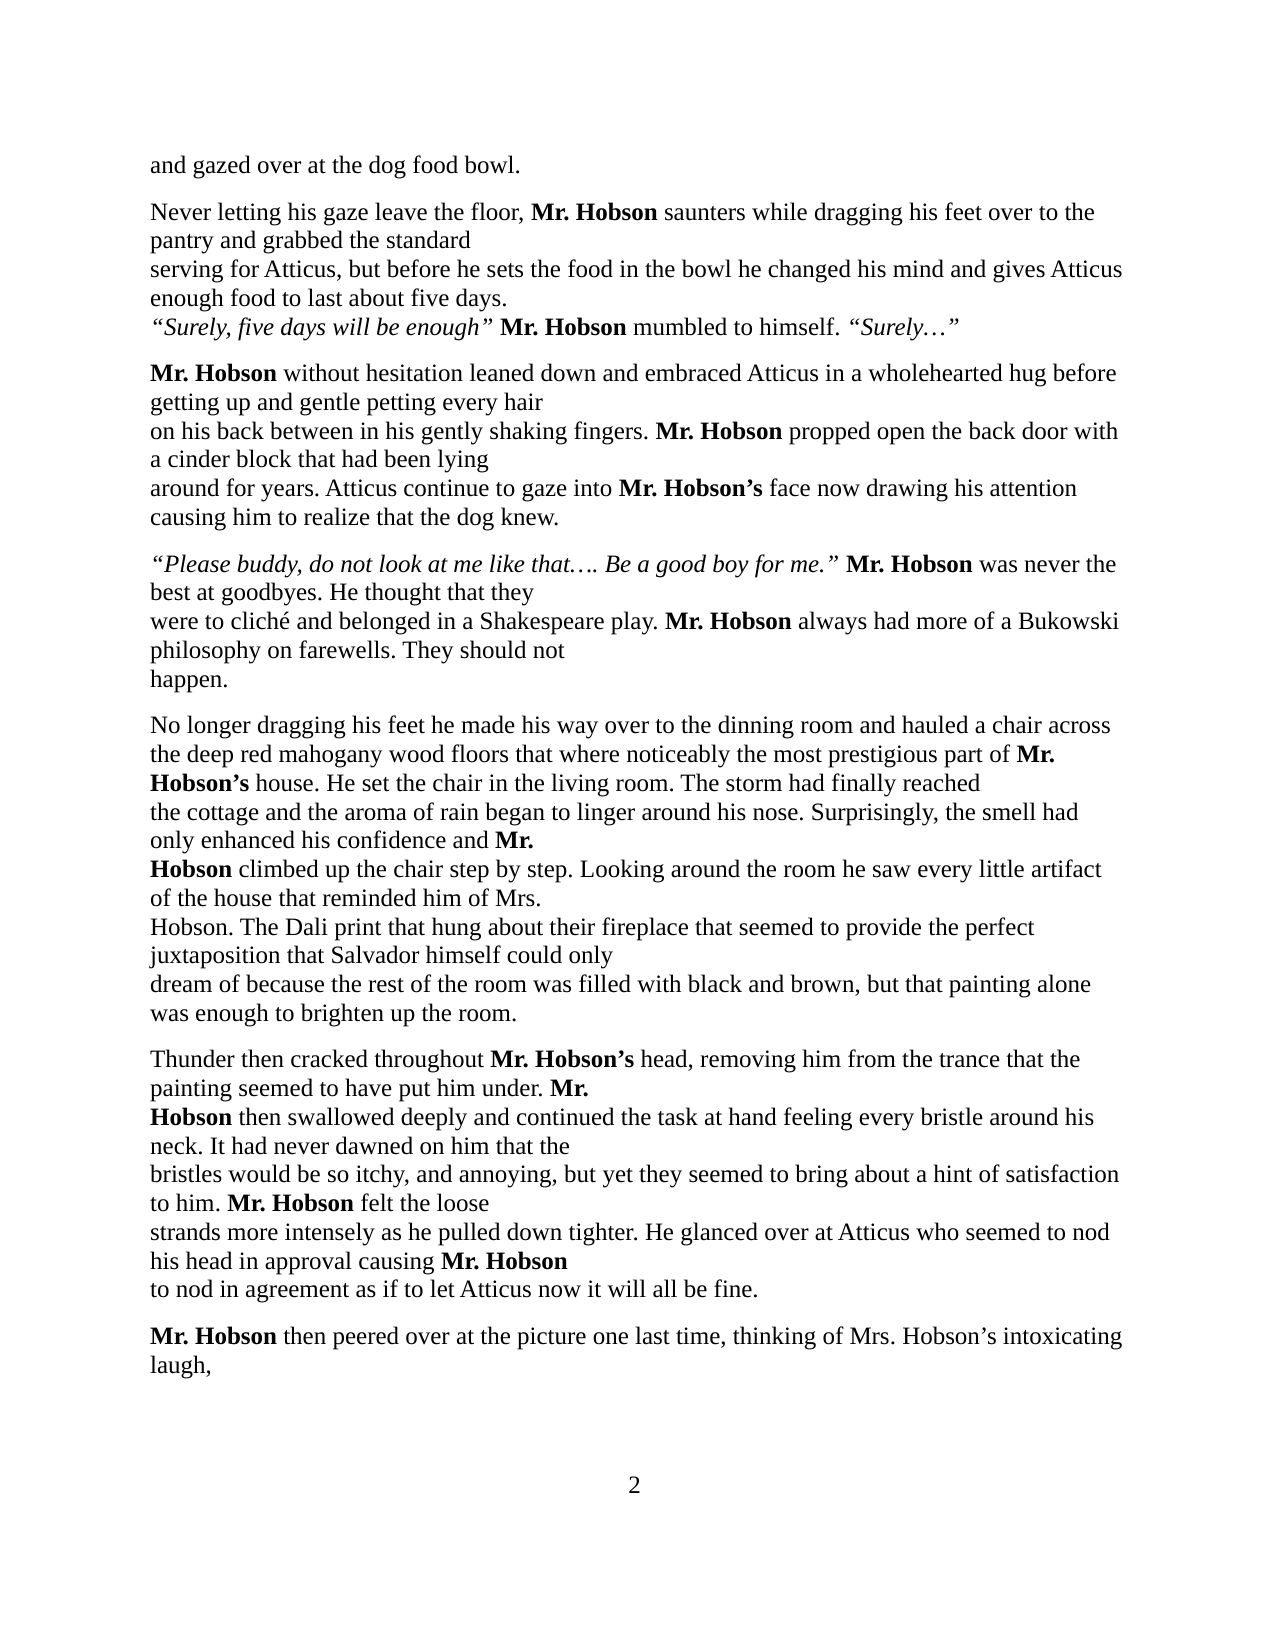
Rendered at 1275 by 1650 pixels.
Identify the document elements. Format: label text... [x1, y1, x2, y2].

text Never letting his gaze leave the floor, Mr. Hobson saunters while dragging his feet over to the pantry and grabbed the standard serving for Atticus, but before he sets the food in the bowl he changed his mind and gives Atticus enough food to last about five days. “Surely, five days will be enough” Mr. Hobson mumbled to himself. “Surely…” [150, 197, 1125, 340]
text Mr. Hobson then peered over at the picture one last time, thinking of Mrs. Hobson’s intoxicating laugh, [150, 1321, 1125, 1379]
text Mr. Hobson without hesitation leaned down and embraced Atticus in a wholehearted hug before getting up and gentle petting every hair on his back between in his gently shaking fingers. Mr. Hobson propped open the back door with a cinder block that had been lying around for years. Atticus continue to gaze into Mr. Hobson’s face now drawing his attention causing him to realize that the dog knew. [150, 358, 1125, 531]
text No longer dragging his feet he made his way over to the dinning room and hauled a chair across the deep red mahogany wood floors that where noticeably the most prestigious part of Mr. Hobson’s house. He set the chair in the living room. The storm had finally reached the cottage and the aroma of rain began to linger around his nose. Surprisingly, the smell had only enhanced his confidence and Mr. Hobson climbed up the chair step by step. Looking around the room he saw every little artifact of the house that reminded him of Mrs. Hobson. The Dali print that hung about their fireplace that seemed to provide the perfect juxtaposition that Salvador himself could only dream of because the rest of the room was filled with black and brown, but that painting alone was enough to brighten up the room. [150, 710, 1125, 1027]
text Thunder then cracked throughout Mr. Hobson’s head, removing him from the trance that the painting seemed to have put him under. Mr. Hobson then swallowed deeply and continued the task at hand feeling every bristle around his neck. It had never dawned on him that the bristles would be so itchy, and annoying, but yet they seemed to bring about a hint of satisfaction to him. Mr. Hobson felt the loose strands more intensely as he pulled down tighter. He glanced over at Atticus who seemed to nod his head in approval causing Mr. Hobson to nod in agreement as if to let Atticus now it will all be fine. [150, 1044, 1125, 1303]
text “Please buddy, do not look at me like that…. Be a good boy for me.” Mr. Hobson was never the best at goodbyes. He thought that they were to cliché and belonged in a Shakespeare play. Mr. Hobson always had more of a Bukowski philosophy on farewells. They should not happen. [150, 549, 1125, 692]
text and gazed over at the dog food bowl. [150, 150, 1125, 179]
